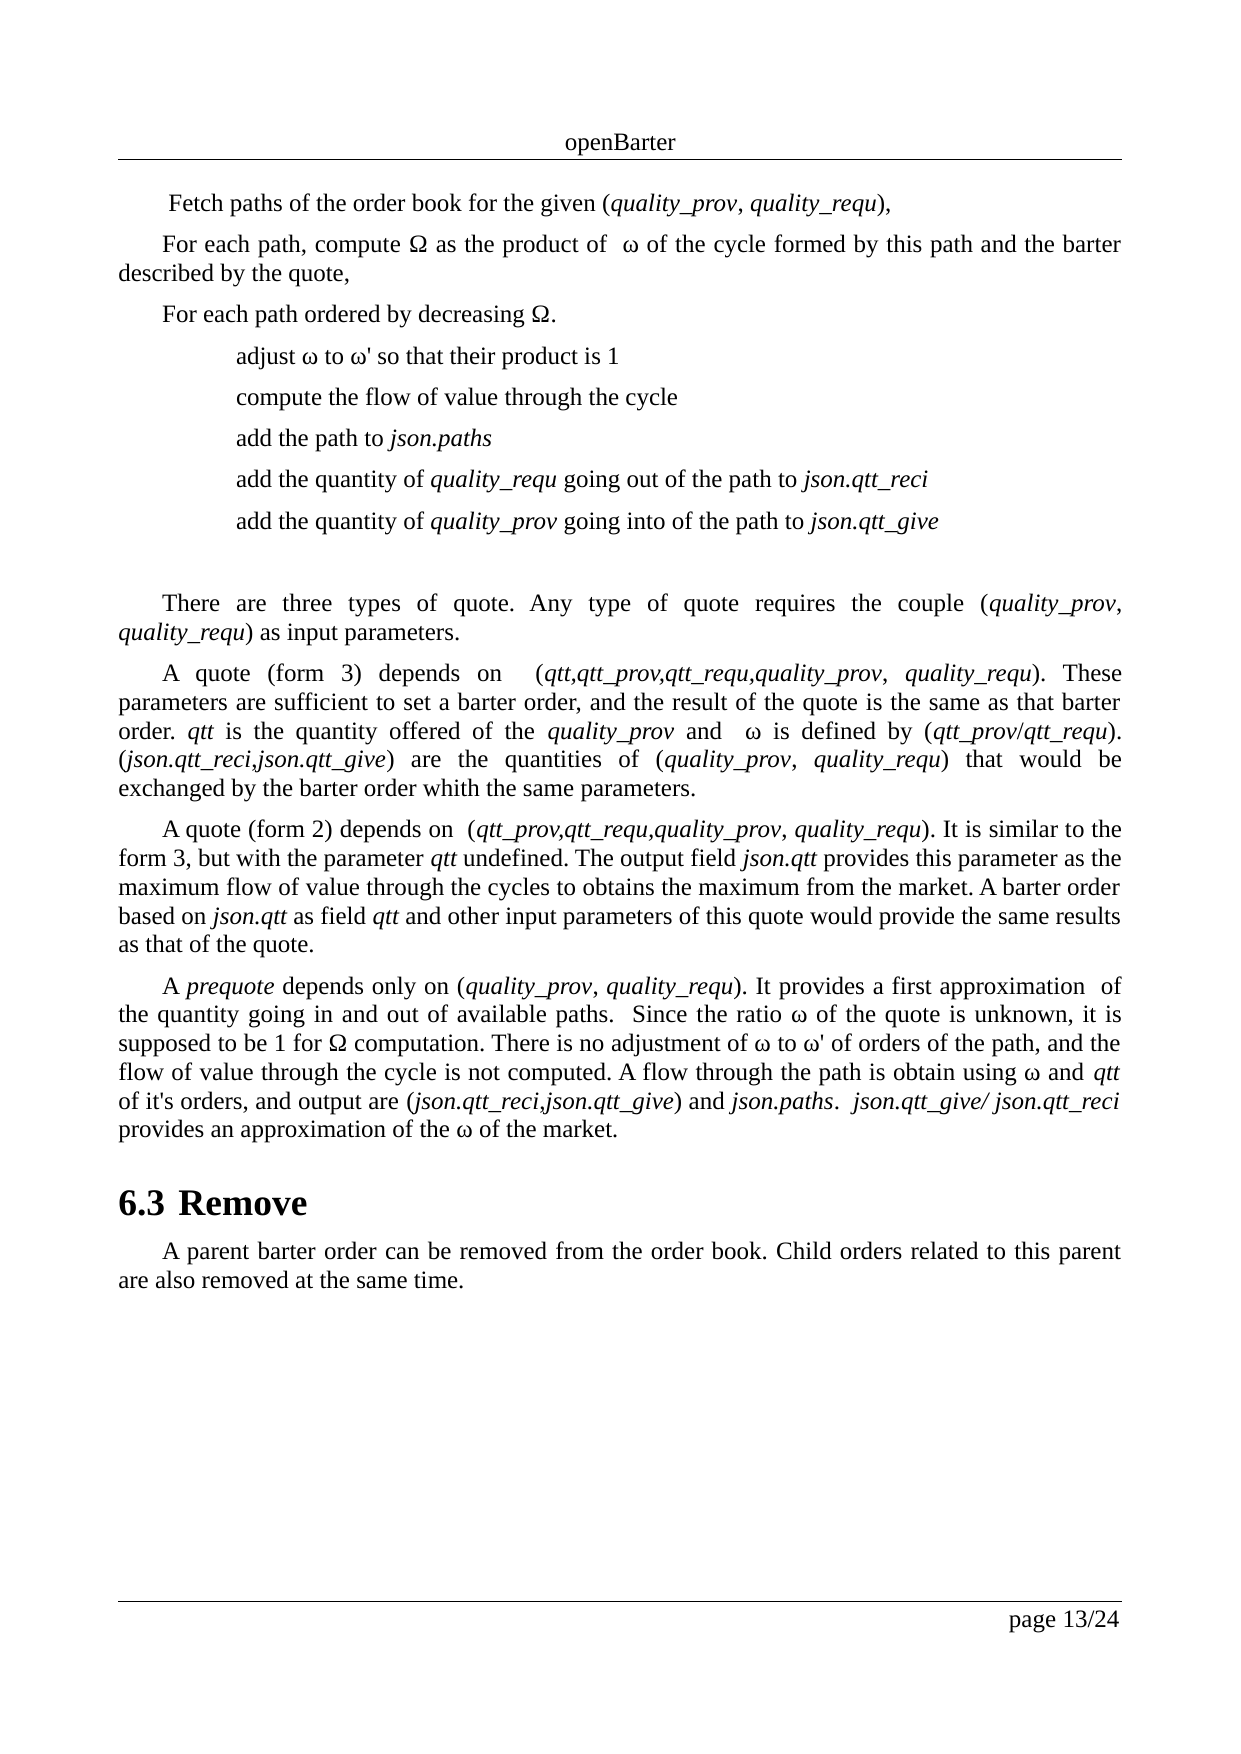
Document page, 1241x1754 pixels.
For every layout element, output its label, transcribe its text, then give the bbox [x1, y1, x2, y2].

text A quote (form 2) depends on (qtt_prov,qtt_requ,quality_prov, quality_requ). It is similar to the form 3, but with the parameter qtt undefined. The output field json.qtt provides this parameter as the maximum flow of value through the cycles to obtains the maximum from the market. A barter order based on json.qtt as field qtt and other input parameters of this quote would provide the same results as that of the quote. [118, 814, 1122, 958]
subtitle Remove [118, 1181, 1122, 1224]
text add the path to json.paths [192, 423, 1122, 452]
text Fetch paths of the order book for the given (quality_prov, quality_requ), [118, 188, 1122, 217]
text compute the flow of value through the cycle [192, 382, 1122, 411]
text add the quantity of quality_prov going into of the path to json.qtt_give [192, 506, 1122, 534]
text A prequote depends only on (quality_prov, quality_requ). It provides a first approximation of the quantity going in and out of available paths. Since the ratio ω of the quote is unknown, it is supposed to be 1 for Ω computation. There is no adjustment of ω to ω' of orders of the path, and the flow of value through the cycle is not computed. A flow through the path is obtain using ω and qtt of it's orders, and output are (json.qtt_reci,json.qtt_give) and json.paths. json.qtt_give/ json.qtt_reci provides an approximation of the ω of the market. [118, 971, 1122, 1143]
text A parent barter order can be removed from the order book. Child orders related to this parent are also removed at the same time. [118, 1236, 1122, 1294]
text add the quantity of quality_requ going out of the path to json.qtt_reci [192, 464, 1122, 493]
text adjust ω to ω' so that their product is 1 [192, 341, 1122, 369]
text For each path, compute Ω as the product of ω of the cycle formed by this path and the barter described by the quote, [118, 229, 1122, 287]
text For each path ordered by decreasing Ω. [118, 299, 1122, 328]
text A quote (form 3) depends on (qtt,qtt_prov,qtt_requ,quality_prov, quality_requ). These parameters are sufficient to set a barter order, and the result of the quote is the same as that barter order. qtt is the quantity offered of the quality_prov and ω is defined by (qtt_prov/qtt_requ). (json.qtt_reci,json.qtt_give) are the quantities of (quality_prov, quality_requ) that would be exchanged by the barter order whith the same parameters. [118, 658, 1122, 802]
text There are three types of quote. Any type of quote requires the couple (quality_prov, quality_requ) as input parameters. [118, 588, 1122, 646]
